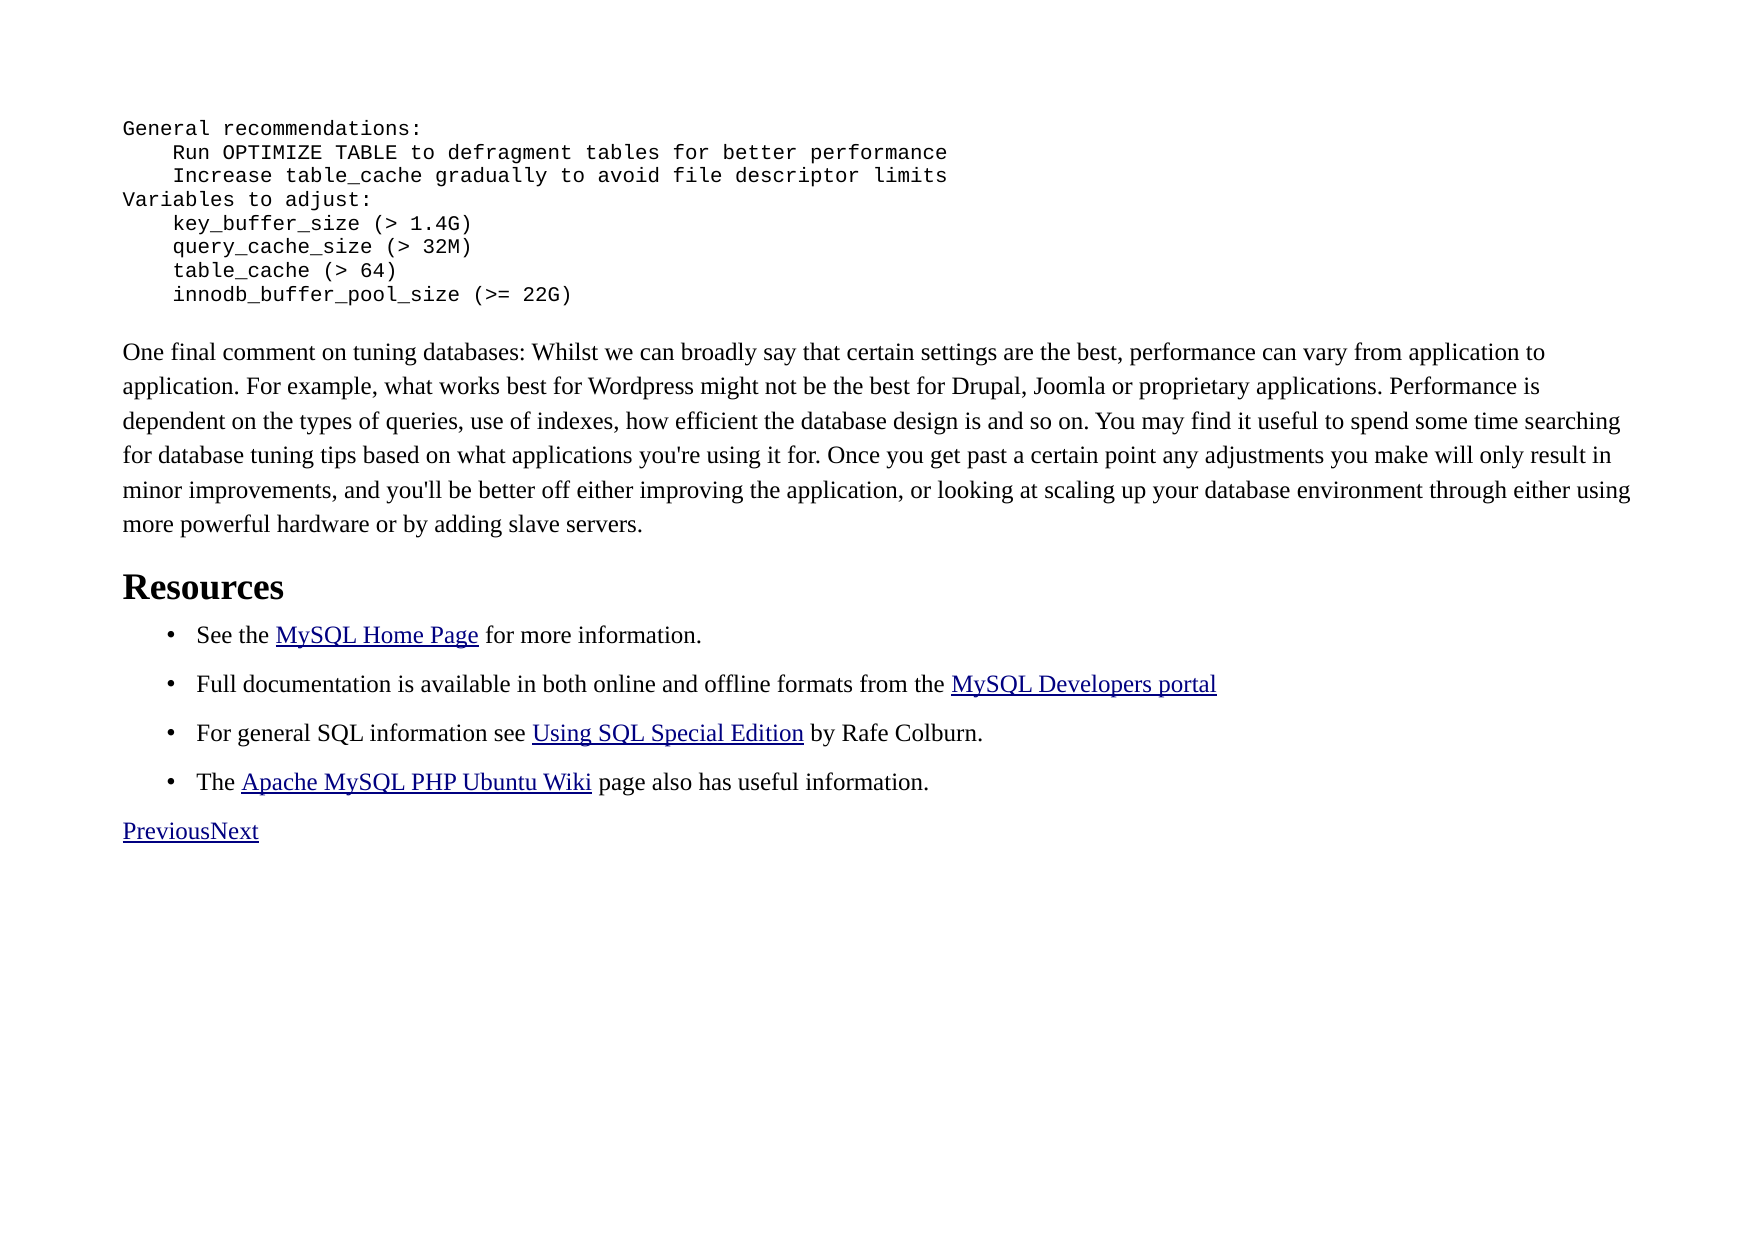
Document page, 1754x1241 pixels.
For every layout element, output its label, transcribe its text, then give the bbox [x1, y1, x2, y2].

list Full documentation is available in both online and offline formats from the MySQL Developers portal [167, 669, 1636, 698]
text Run OPTIMIZE TABLE to defragment tables for better performance [122, 142, 1636, 165]
text Increase table_cache gradually to avoid file descriptor limits [122, 165, 1636, 189]
text One final comment on tuning databases: Whilst we can broadly say that certain settings are the best, performance can vary from application to application. For example, what works best for Wordpress might not be the best for Drupal, Joomla or proprietary applications. Performance is dependent on the types of queries, use of indexes, how efficient the database design is and so on. You may find it useful to spend some time searching for database tuning tips based on what applications you're using it for. Once you get past a certain point any adjustments you make will only result in minor improvements, and you'll be better off either improving the application, or looking at scaling up your database environment through either using more powerful hardware or by adding slave servers. [122, 337, 1636, 538]
text table_cache (> 64) [122, 260, 1636, 284]
list See the MySQL Home Page for more information. [167, 620, 1636, 649]
text Variables to adjust: [122, 189, 1636, 213]
text PreviousNext [122, 816, 1636, 845]
list For general SQL information see Using SQL Special Edition by Rafe Colburn. [167, 718, 1636, 747]
list The Apache MySQL PHP Ubuntu Wiki page also has useful information. [167, 767, 1636, 796]
text query_cache_size (> 32M) [122, 236, 1636, 260]
text innodb_buffer_pool_size (>= 22G) [122, 284, 1636, 307]
text key_buffer_size (> 1.4G) [122, 213, 1636, 236]
text General recommendations: [122, 118, 1636, 142]
subtitle Resources [122, 564, 1636, 608]
